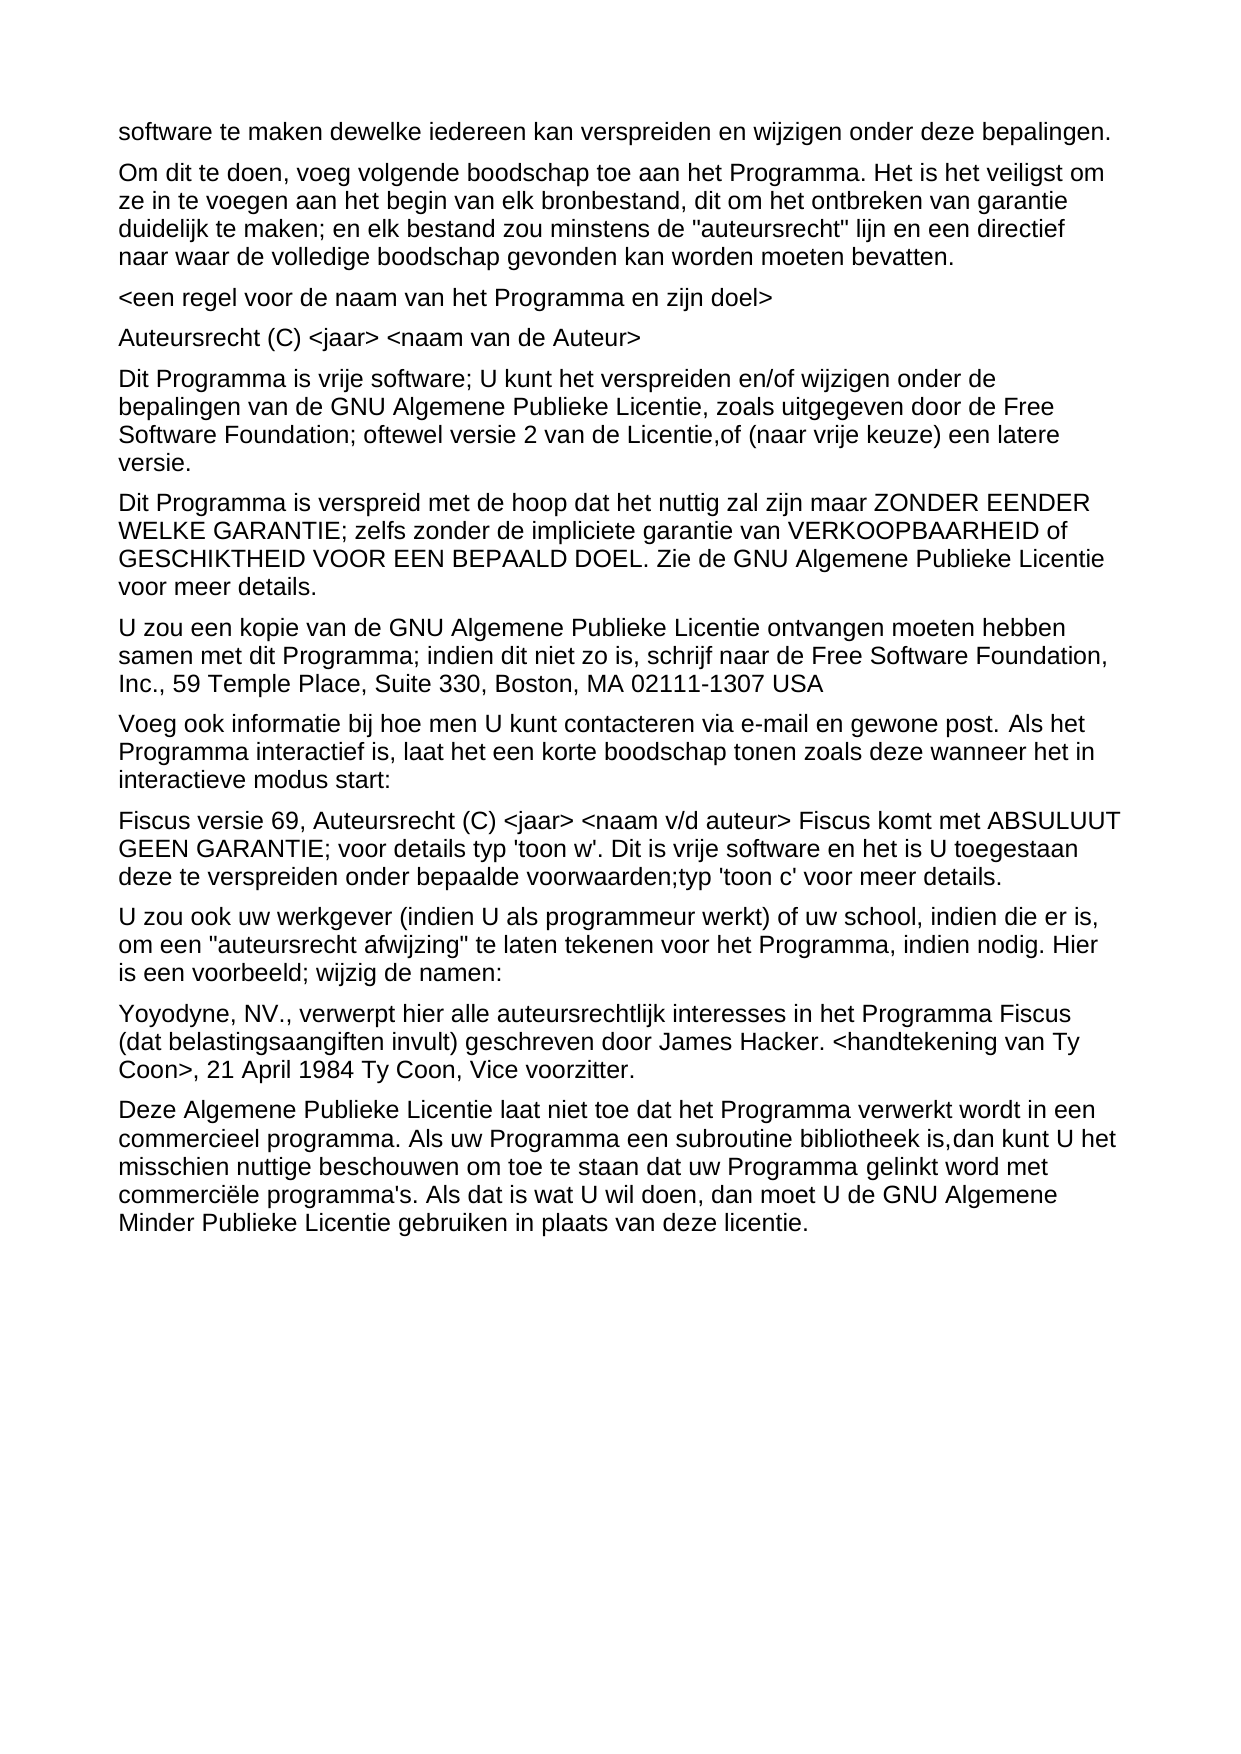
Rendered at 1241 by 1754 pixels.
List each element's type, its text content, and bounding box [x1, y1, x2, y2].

text Om dit te doen, voeg volgende boodschap toe aan het Programma. Het is het veiligst om ze in te voegen aan het begin van elk bronbestand, dit om het ontbreken van garantie duidelijk te maken; en elk bestand zou minstens de "auteursrecht" lijn en een directief naar waar de volledige boodschap gevonden kan worden moeten bevatten. [118, 159, 1122, 271]
text U zou ook uw werkgever (indien U als programmeur werkt) of uw school, indien die er is, om een "auteursrecht afwijzing" te laten tekenen voor het Programma, indien nodig. Hier is een voorbeeld; wijzig de namen: [118, 903, 1122, 987]
text Voeg ook informatie bij hoe men U kunt contacteren via e-mail en gewone post. Als het Programma interactief is, laat het een korte boodschap tonen zoals deze wanneer het in interactieve modus start: [118, 710, 1122, 794]
text Deze Algemene Publieke Licentie laat niet toe dat het Programma verwerkt wordt in een commercieel programma. Als uw Programma een subroutine bibliotheek is,dan kunt U het misschien nuttige beschouwen om toe te staan dat uw Programma gelinkt word met commerciële programma's. Als dat is wat U wil doen, dan moet U de GNU Algemene Minder Publieke Licentie gebruiken in plaats van deze licentie. [118, 1096, 1122, 1236]
text Fiscus versie 69, Auteursrecht (C) <jaar> <naam v/d auteur> Fiscus komt met ABSULUUT GEEN GARANTIE; voor details typ 'toon w'. Dit is vrije software en het is U toegestaan deze te verspreiden onder bepaalde voorwaarden;typ 'toon c' voor meer details. [118, 807, 1122, 891]
text Dit Programma is verspreid met de hoop dat het nuttig zal zijn maar ZONDER EENDER WELKE GARANTIE; zelfs zonder de impliciete garantie van VERKOOPBAARHEID of GESCHIKTHEID VOOR EEN BEPAALD DOEL. Zie de GNU Algemene Publieke Licentie voor meer details. [118, 489, 1122, 601]
text U zou een kopie van de GNU Algemene Publieke Licentie ontvangen moeten hebben samen met dit Programma; indien dit niet zo is, schrijf naar de Free Software Foundation, Inc., 59 Temple Place, Suite 330, Boston, MA 02111-1307 USA [118, 613, 1122, 697]
text <een regel voor de naam van het Programma en zijn doel> [118, 283, 1122, 311]
text software te maken dewelke iedereen kan verspreiden en wijzigen onder deze bepalingen. [118, 118, 1122, 146]
text Auteursrecht (C) <jaar> <naam van de Auteur> [118, 324, 1122, 352]
text Dit Programma is vrije software; U kunt het verspreiden en/of wijzigen onder de bepalingen van de GNU Algemene Publieke Licentie, zoals uitgegeven door de Free Software Foundation; oftewel versie 2 van de Licentie,of (naar vrije keuze) een latere versie. [118, 364, 1122, 476]
text Yoyodyne, NV., verwerpt hier alle auteursrechtlijk interesses in het Programma Fiscus (dat belastingsaangiften invult) geschreven door James Hacker. <handtekening van Ty Coon>, 21 April 1984 Ty Coon, Vice voorzitter. [118, 1000, 1122, 1084]
